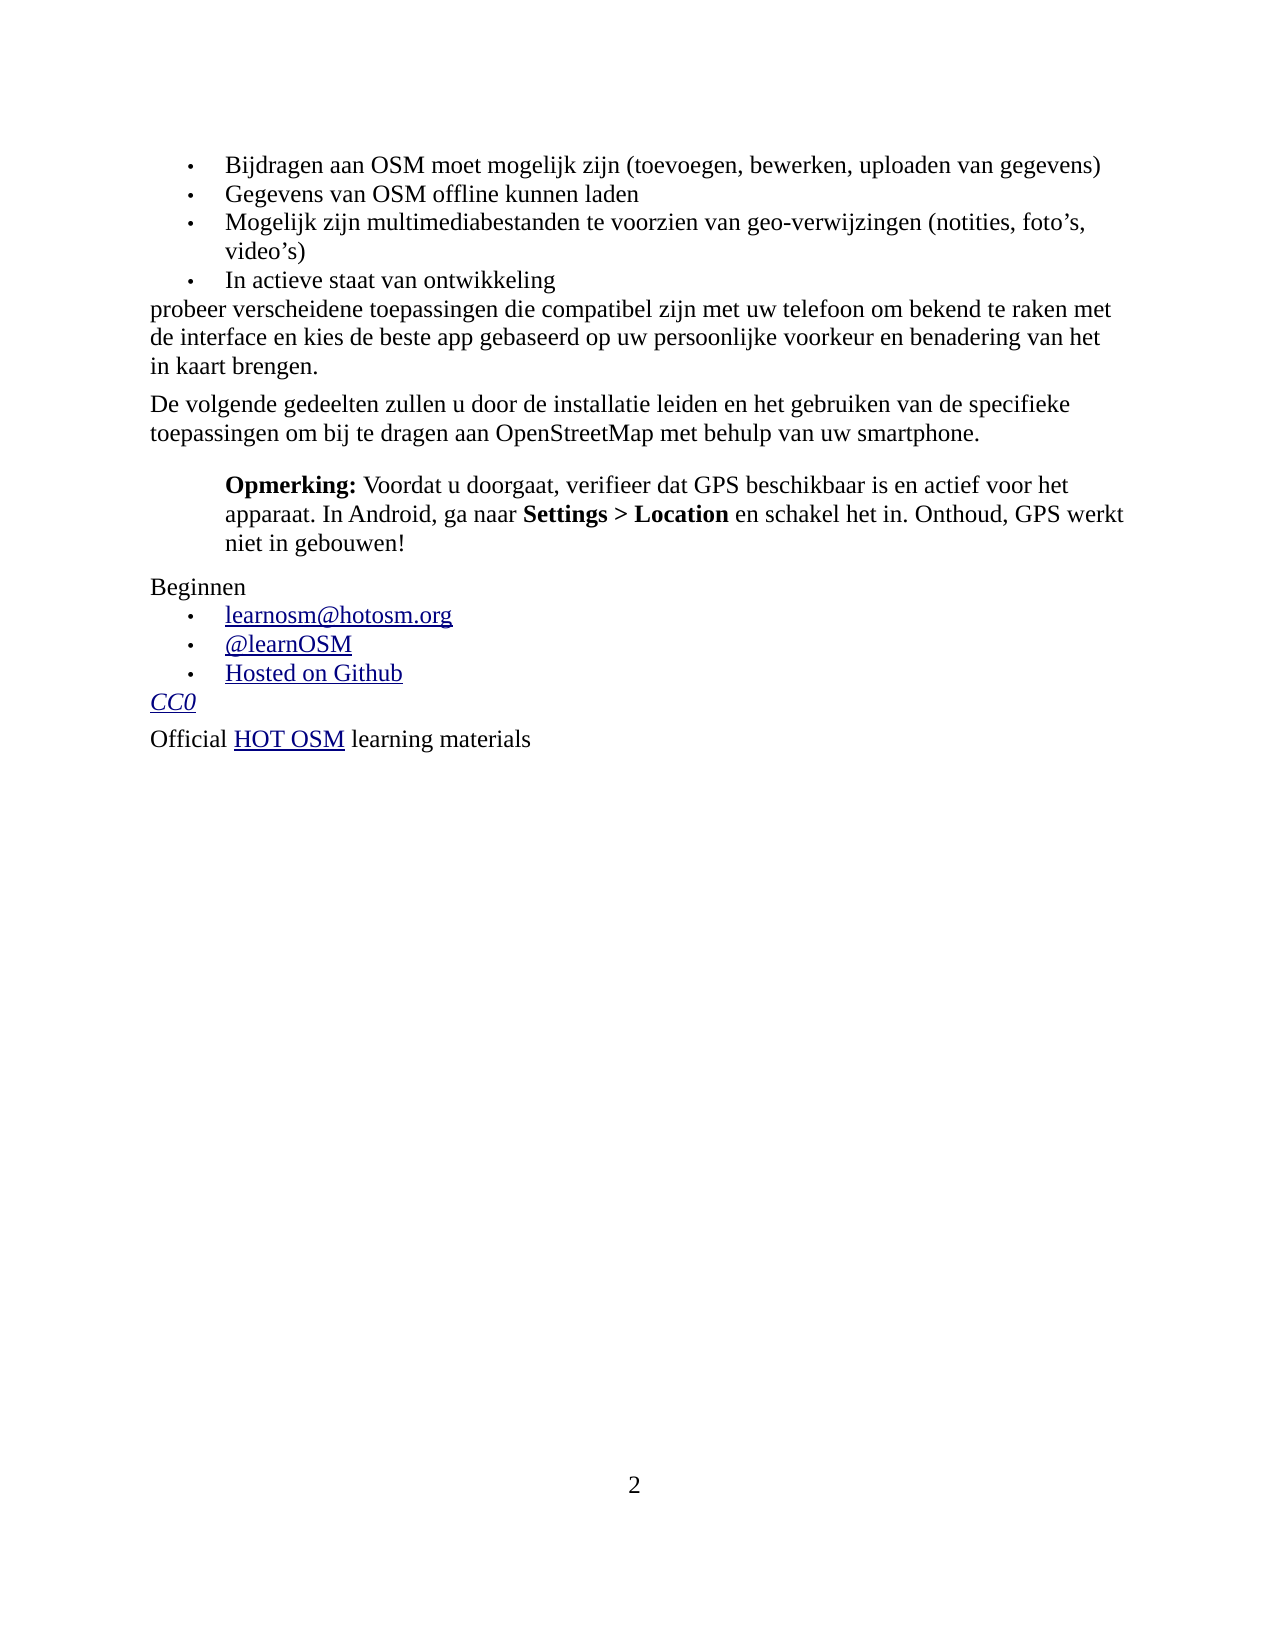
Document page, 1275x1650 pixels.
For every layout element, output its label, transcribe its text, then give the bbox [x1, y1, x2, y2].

list Mogelijk zijn multimediabestanden te voorzien van geo-verwijzingen (notities, foto’s, video’s) [187, 207, 1125, 265]
list learnosm@hotosm.org [187, 600, 1125, 629]
list In actieve staat van ontwikkeling [187, 265, 1125, 294]
list Bijdragen aan OSM moet mogelijk zijn (toevoegen, bewerken, uploaden van gegevens) [187, 150, 1125, 179]
text CC0 [150, 687, 1125, 715]
text Official HOT OSM learning materials [150, 724, 1125, 753]
text Opmerking: Voordat u doorgaat, verifieer dat GPS beschikbaar is en actief voor het apparaat. In Android, ga naar Settings > Location en schakel het in. Onthoud, GPS werkt niet in gebouwen! [225, 470, 1125, 557]
text probeer verscheidene toepassingen die compatibel zijn met uw telefoon om bekend te raken met de interface en kies de beste app gebaseerd op uw persoonlijke voorkeur en benadering van het in kaart brengen. [150, 294, 1125, 380]
list Hosted on Github [187, 658, 1125, 687]
text De volgende gedeelten zullen u door de installatie leiden en het gebruiken van de specifieke toepassingen om bij te dragen aan OpenStreetMap met behulp van uw smartphone. [150, 389, 1125, 446]
list Gegevens van OSM offline kunnen laden [187, 179, 1125, 207]
list @learnOSM [187, 629, 1125, 658]
text Beginnen [150, 572, 1125, 600]
